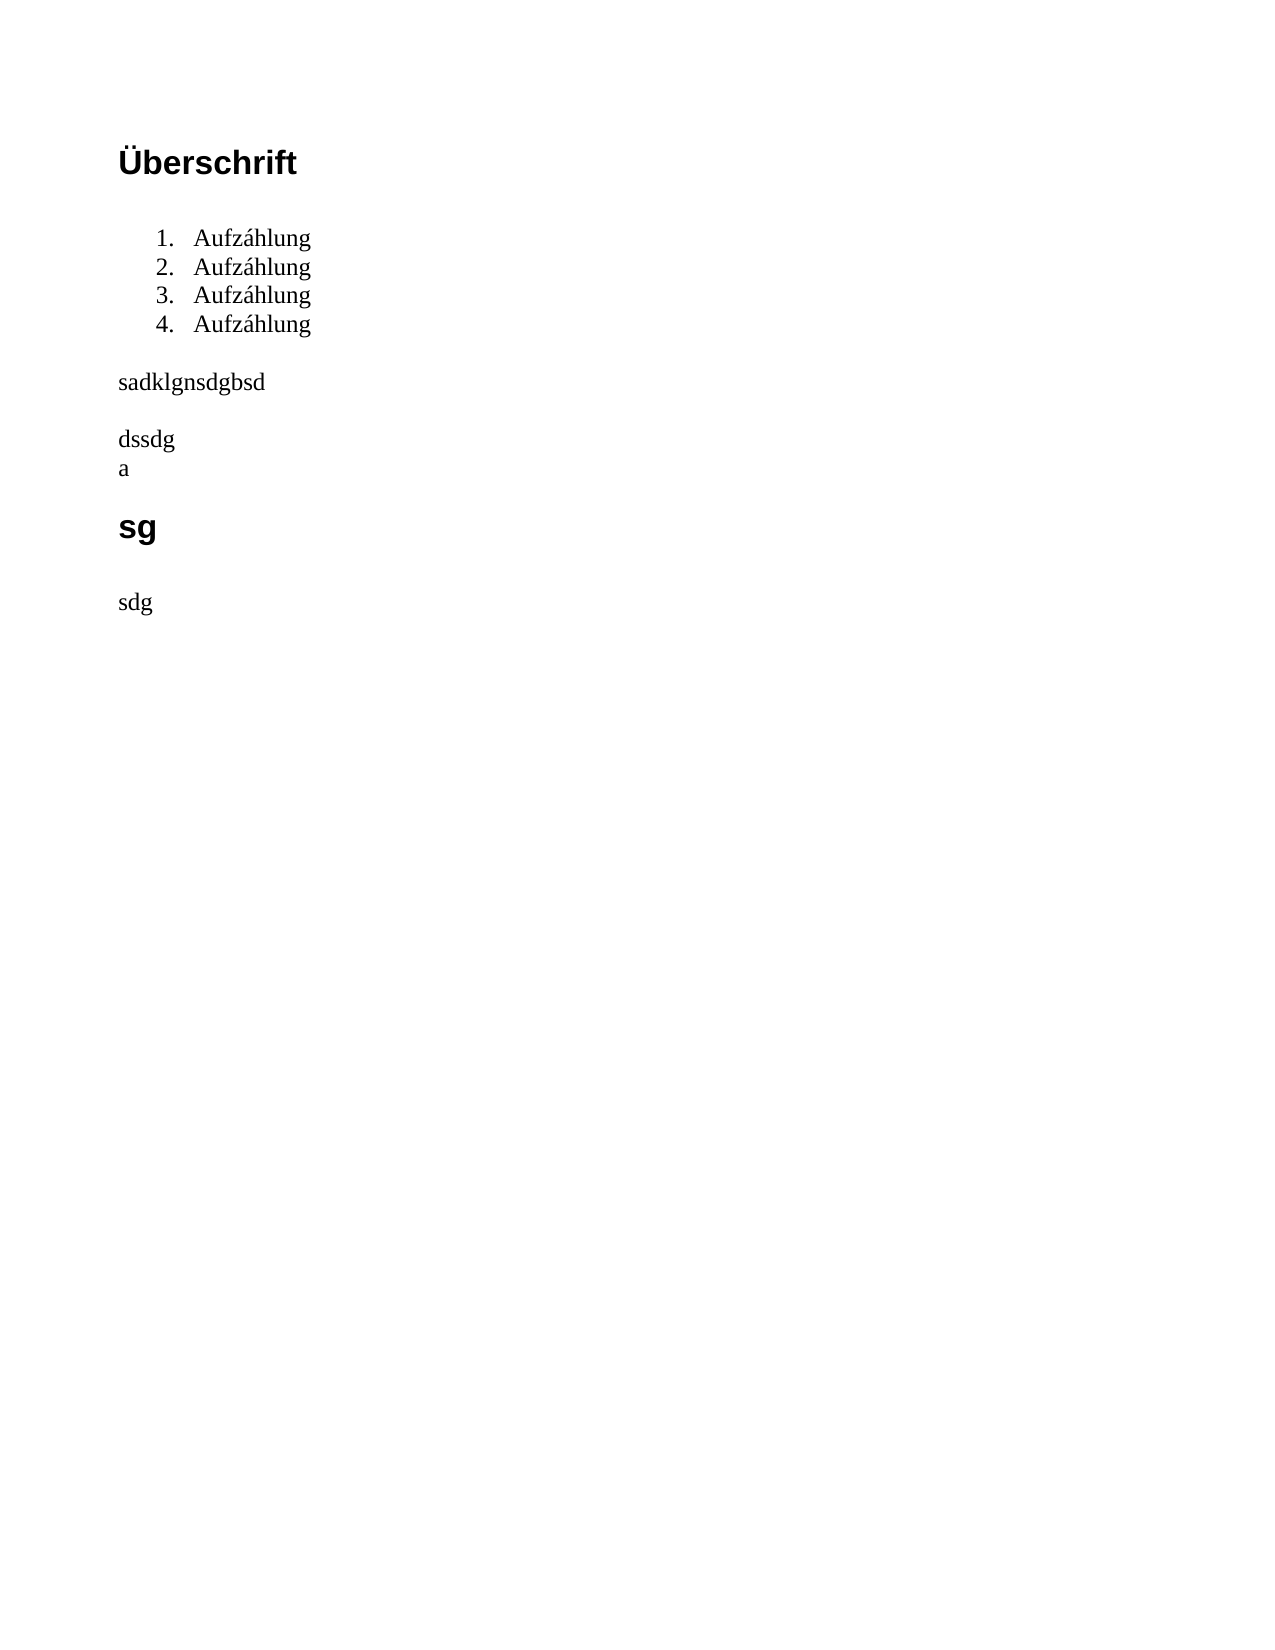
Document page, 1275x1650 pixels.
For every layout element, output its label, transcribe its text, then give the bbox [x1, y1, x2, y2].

text sdg [118, 587, 1157, 615]
list Aufzáhlung [156, 281, 1157, 309]
text a [118, 453, 1157, 482]
subtitle Überschrift [118, 143, 1157, 182]
subtitle sg [118, 507, 1157, 545]
text sadklgnsdgbsd [118, 367, 1157, 396]
list Aufzáhlung [156, 252, 1157, 281]
list Aufzáhlung [156, 309, 1157, 338]
list Aufzáhlung [156, 223, 1157, 252]
text dssdg [118, 424, 1157, 453]
